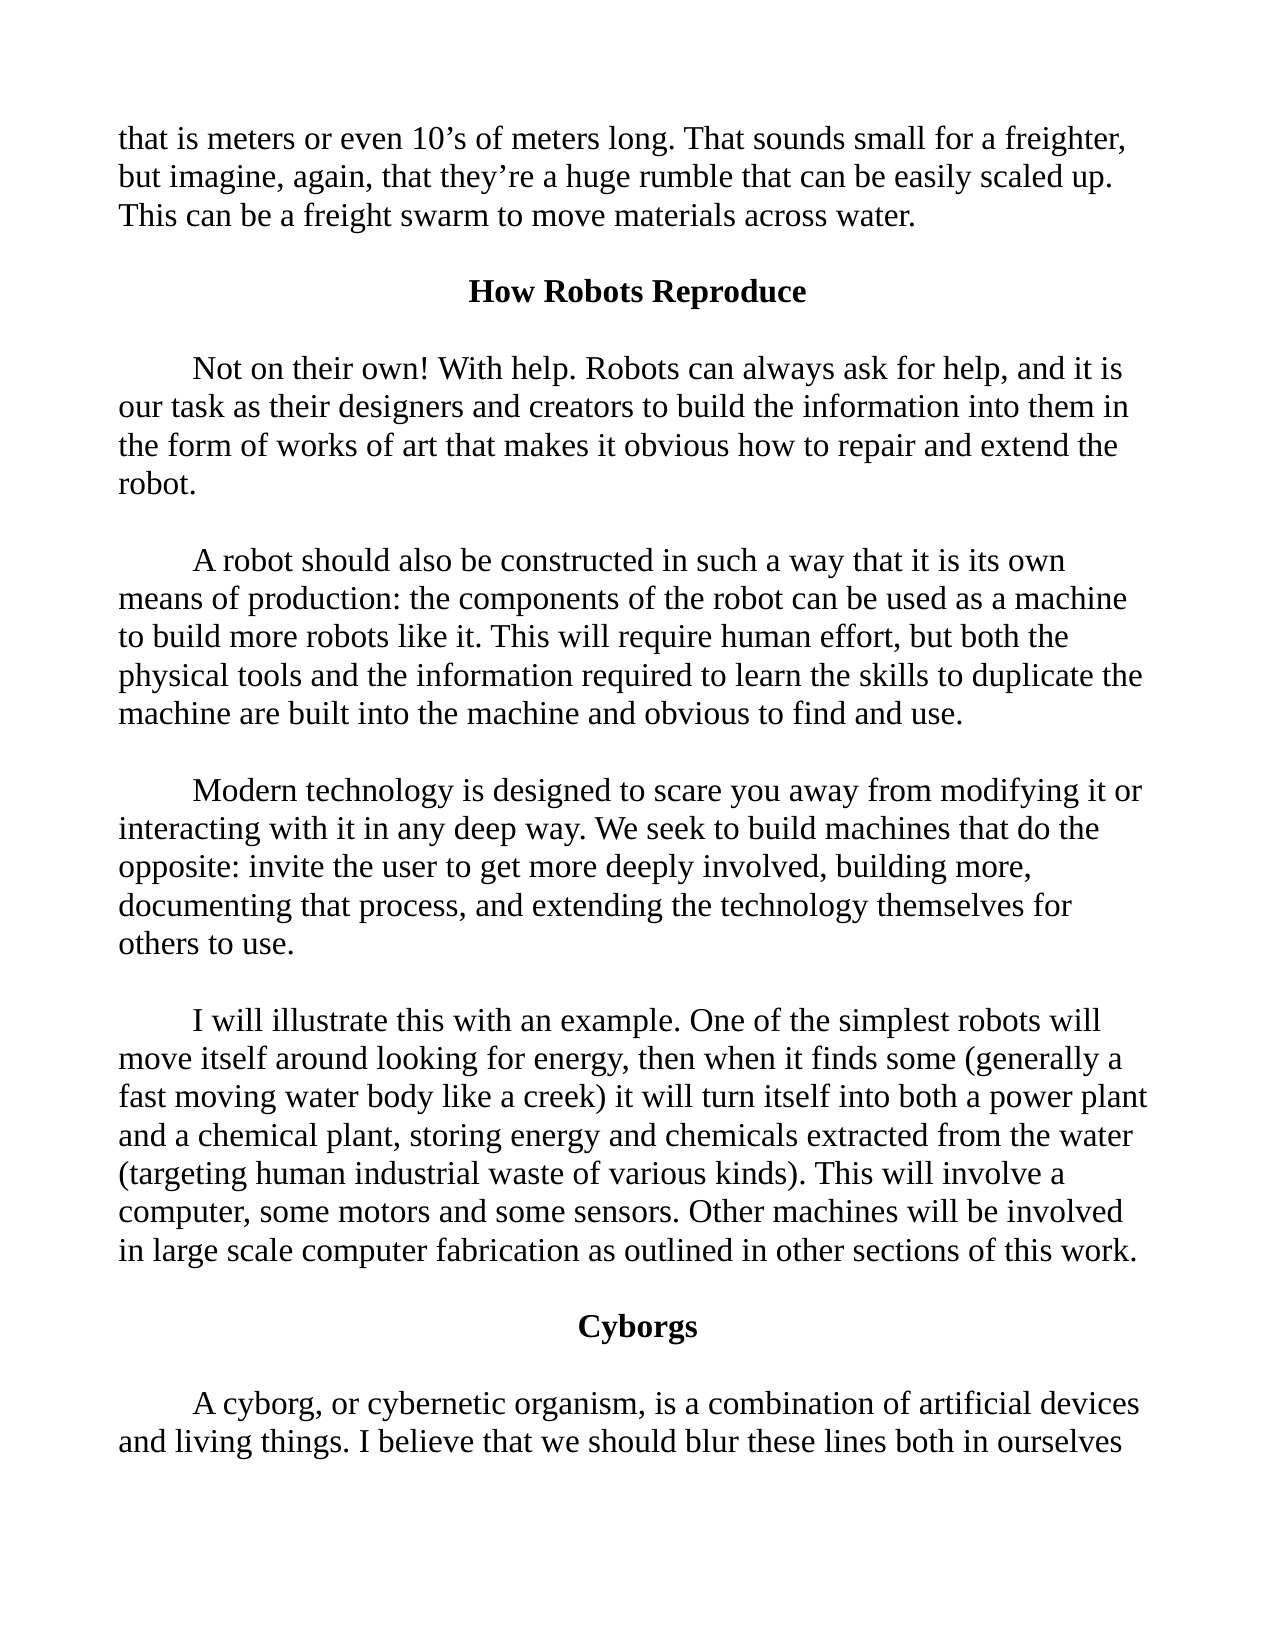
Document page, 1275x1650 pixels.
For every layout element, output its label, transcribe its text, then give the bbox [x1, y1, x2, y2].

text that is meters or even 10’s of meters long. That sounds small for a freighter, but imagine, again, that they’re a huge rumble that can be easily scaled up. This can be a freight swarm to move materials across water. [118, 118, 1157, 233]
text A robot should also be constructed in such a way that it is its own means of production: the components of the robot can be used as a machine to build more robots like it. This will require human effort, but both the physical tools and the information required to learn the skills to duplicate the machine are built into the machine and obvious to find and use. [118, 540, 1157, 731]
text Not on their own! With help. Robots can always ask for help, and it is our task as their designers and creators to build the information into them in the form of works of art that makes it obvious how to repair and extend the robot. [118, 348, 1157, 501]
text Cyborgs [118, 1306, 1157, 1345]
text How Robots Reproduce [118, 271, 1157, 310]
text Modern technology is designed to scare you away from modifying it or interacting with it in any deep way. We seek to build machines that do the opposite: invite the user to get more deeply involved, building more, documenting that process, and extending the technology themselves for others to use. [118, 770, 1157, 961]
text I will illustrate this with an example. One of the simplest robots will move itself around looking for energy, then when it finds some (generally a fast moving water body like a creek) it will turn itself into both a power plant and a chemical plant, storing energy and chemicals extracted from the water (targeting human industrial waste of various kinds). This will involve a computer, some motors and some sensors. Other machines will be involved in large scale computer fabrication as outlined in other sections of this work. [118, 1000, 1157, 1268]
text A cyborg, or cybernetic organism, is a combination of artificial devices and living things. I believe that we should blur these lines both in ourselves [118, 1383, 1157, 1460]
